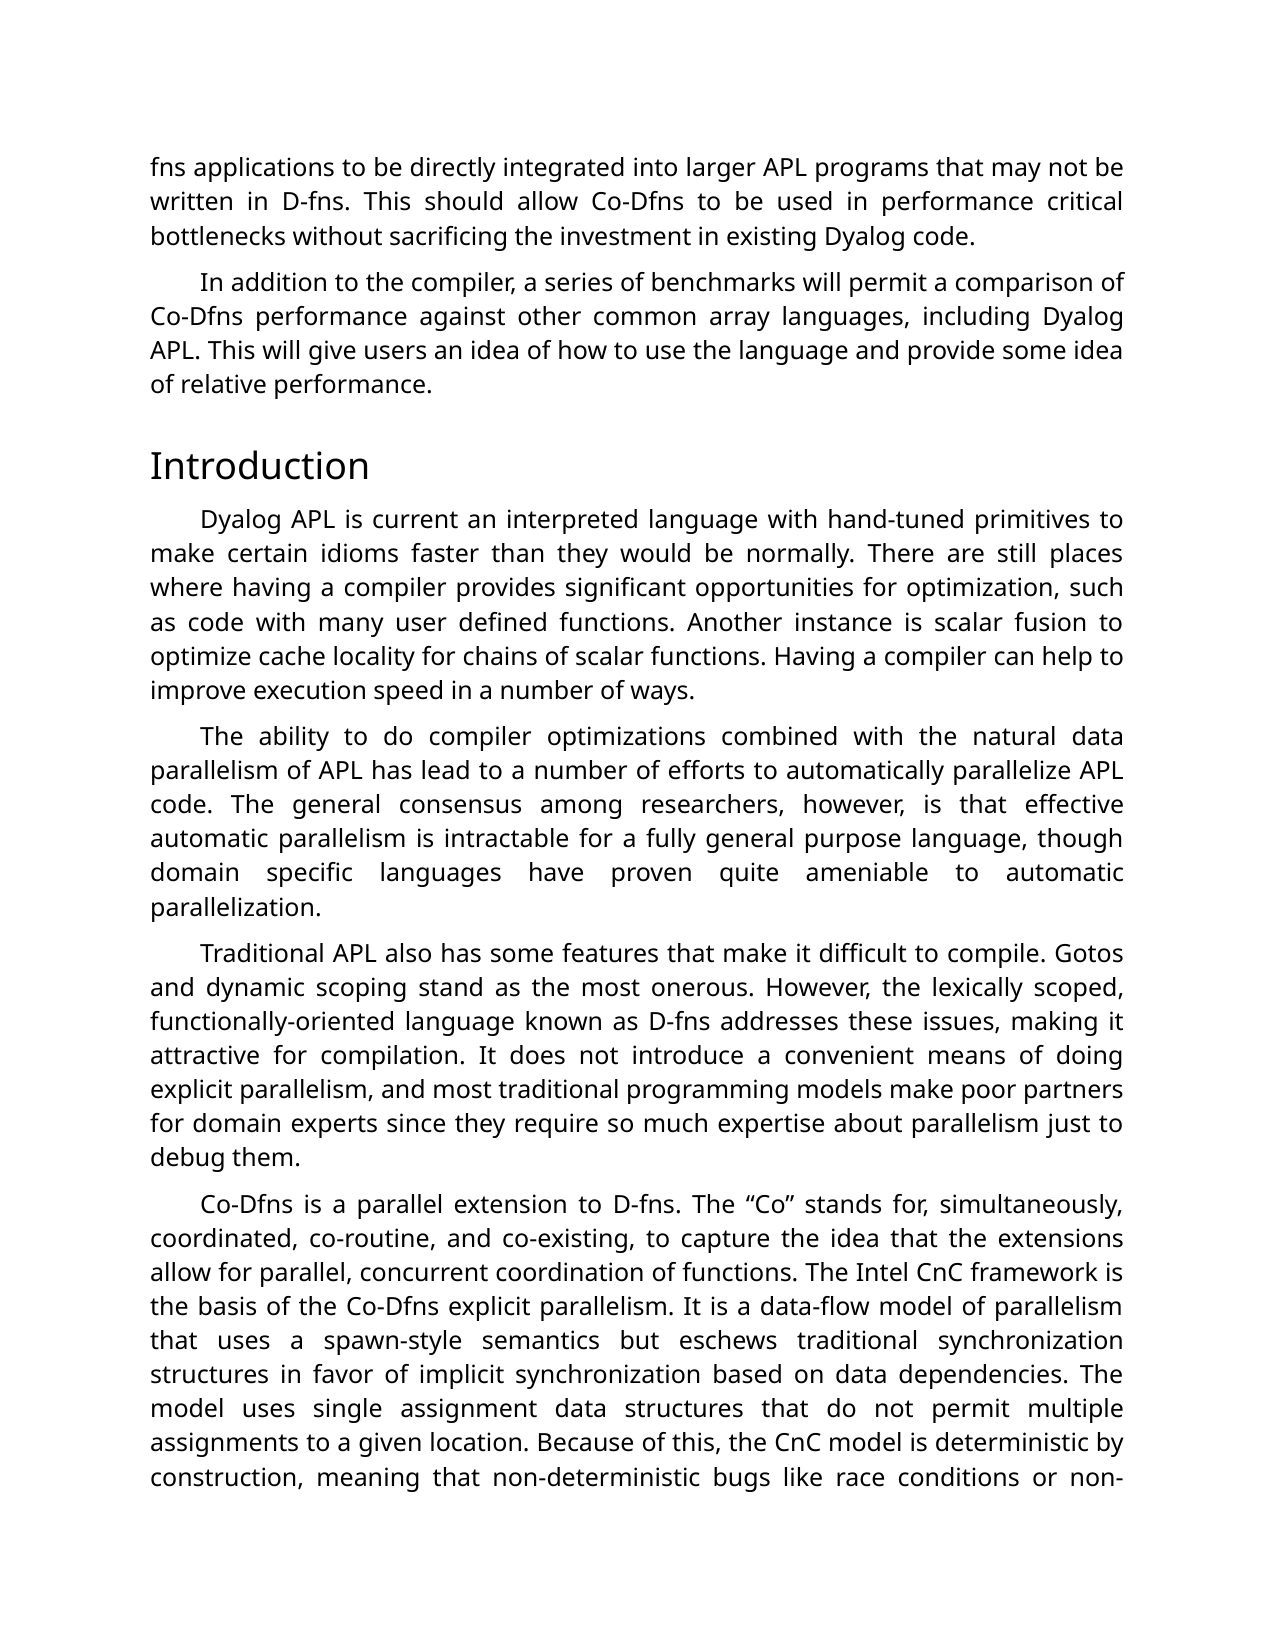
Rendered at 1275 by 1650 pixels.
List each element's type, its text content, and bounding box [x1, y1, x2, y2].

text The ability to do compiler optimizations combined with the natural data parallelism of APL has lead to a number of efforts to automatically parallelize APL code. The general consensus among researchers, however, is that effective automatic parallelism is intractable for a fully general purpose language, though domain specific languages have proven quite ameniable to automatic parallelization. [150, 719, 1125, 923]
text Traditional APL also has some features that make it difficult to compile. Gotos and dynamic scoping stand as the most onerous. However, the lexically scoped, functionally-oriented language known as D-fns addresses these issues, making it attractive for compilation. It does not introduce a convenient means of doing explicit parallelism, and most traditional programming models make poor partners for domain experts since they require so much expertise about parallelism just to debug them. [150, 936, 1125, 1174]
text Dyalog APL is current an interpreted language with hand-tuned primitives to make certain idioms faster than they would be normally. There are still places where having a compiler provides significant opportunities for optimization, such as code with many user defined functions. Another instance is scalar fusion to optimize cache locality for chains of scalar functions. Having a compiler can help to improve execution speed in a number of ways. [150, 502, 1125, 706]
text In addition to the compiler, a series of benchmarks will permit a comparison of Co-Dfns performance against other common array languages, including Dyalog APL. This will give users an idea of how to use the language and provide some idea of relative performance. [150, 265, 1125, 401]
subtitle Introduction [150, 439, 1125, 490]
text Co-Dfns is a parallel extension to D-fns. The “Co” stands for, simultaneously, coordinated, co-routine, and co-existing, to capture the idea that the extensions allow for parallel, concurrent coordination of functions. The Intel CnC framework is the basis of the Co-Dfns explicit parallelism. It is a data-flow model of parallelism that uses a spawn-style semantics but eschews traditional synchronization structures in favor of implicit synchronization based on data dependencies. The model uses single assignment data structures that do not permit multiple assignments to a given location. Because of this, the CnC model is deterministic by construction, meaning that non-deterministic bugs like race conditions or non- [150, 1187, 1125, 1493]
text fns applications to be directly integrated into larger APL programs that may not be written in D-fns. This should allow Co-Dfns to be used in performance critical bottlenecks without sacrificing the investment in existing Dyalog code. [150, 150, 1125, 252]
